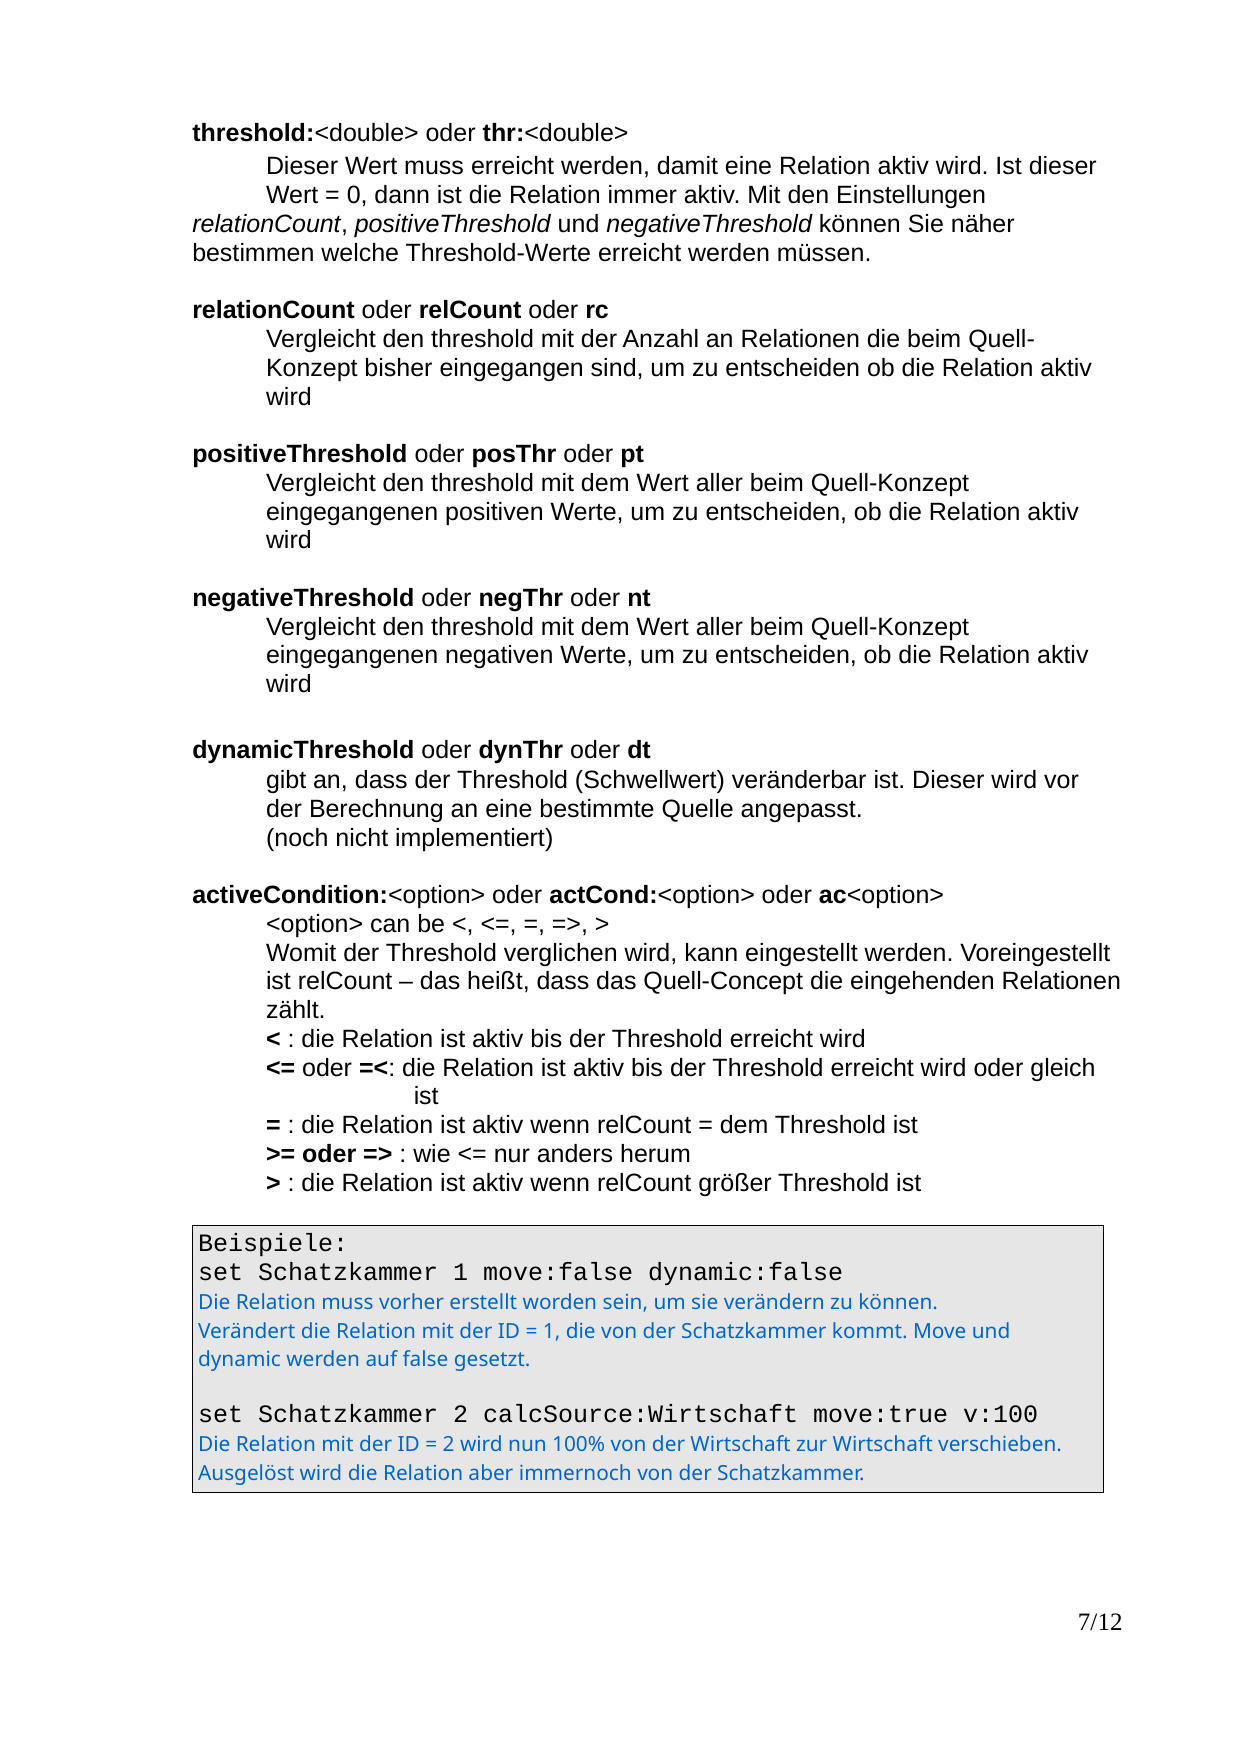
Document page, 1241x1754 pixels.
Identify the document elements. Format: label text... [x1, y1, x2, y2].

text Dieser Wert muss erreicht werden, damit eine Relation aktiv wird. Ist dieser Wert = 0, dann ist die Relation immer aktiv. Mit den Einstellungen relationCount, positiveThreshold und negativeThreshold können Sie näher bestimmen welche Threshold-Werte erreicht werden müssen. [118, 147, 1122, 267]
text Vergleicht den threshold mit dem Wert aller beim Quell-Konzept eingegangenen negativen Werte, um zu entscheiden, ob die Relation aktiv wird [118, 612, 1122, 698]
text > : die Relation ist aktiv wenn relCount größer Threshold ist [118, 1167, 1122, 1196]
text activeCondition:<option> oder actCond:<option> oder ac<option> [118, 880, 1122, 909]
text negativeThreshold oder negThr oder nt [118, 583, 1122, 612]
text Vergleicht den threshold mit der Anzahl an Relationen die beim Quell- Konzept bisher eingegangen sind, um zu entscheiden ob die Relation aktiv wird [118, 324, 1122, 410]
text <= oder =<: die Relation ist aktiv bis der Threshold erreicht wird oder gleich ist [118, 1052, 1122, 1110]
text Vergleicht den threshold mit dem Wert aller beim Quell-Konzept eingegangenen positiven Werte, um zu entscheiden, ob die Relation aktiv wird [118, 468, 1122, 554]
text relationCount oder relCount oder rc [118, 295, 1122, 324]
text dynamicThreshold oder dynThr oder dt [118, 731, 1122, 765]
table_header Beispiele: set Schatzkammer 1 move:false dynamic:false Die Relation muss vorher erstellt worden sein, um sie verändern zu können. Verändert die Relation mit der ID = 1, die von der Schatzkammer kommt. Move und dynamic werden auf false gesetzt. set Schatzkammer 2 calcSource:Wirtschaft move:true v:100 Die Relation mit der ID = 2 wird nun 100% von der Wirtschaft zur Wirtschaft verschieben. Ausgelöst wird die Relation aber immernoch von der Schatzkammer. [193, 1226, 1103, 1492]
text = : die Relation ist aktiv wenn relCount = dem Threshold ist [118, 1110, 1122, 1139]
text Womit der Threshold verglichen wird, kann eingestellt werden. Voreingestellt ist relCount – das heißt, dass das Quell-Concept die eingehenden Relationen zählt. [118, 937, 1122, 1024]
text <option> can be <, <=, =, =>, > [118, 909, 1122, 937]
text < : die Relation ist aktiv bis der Threshold erreicht wird [118, 1024, 1122, 1052]
text >= oder => : wie <= nur anders herum [118, 1139, 1122, 1167]
text (noch nicht implementiert) [118, 822, 1122, 851]
text threshold:<double> oder thr:<double> [192, 118, 1122, 147]
text gibt an, dass der Threshold (Schwellwert) veränderbar ist. Dieser wird vor der Berechnung an eine bestimmte Quelle angepasst. [118, 765, 1122, 822]
text positiveThreshold oder posThr oder pt [118, 439, 1122, 468]
